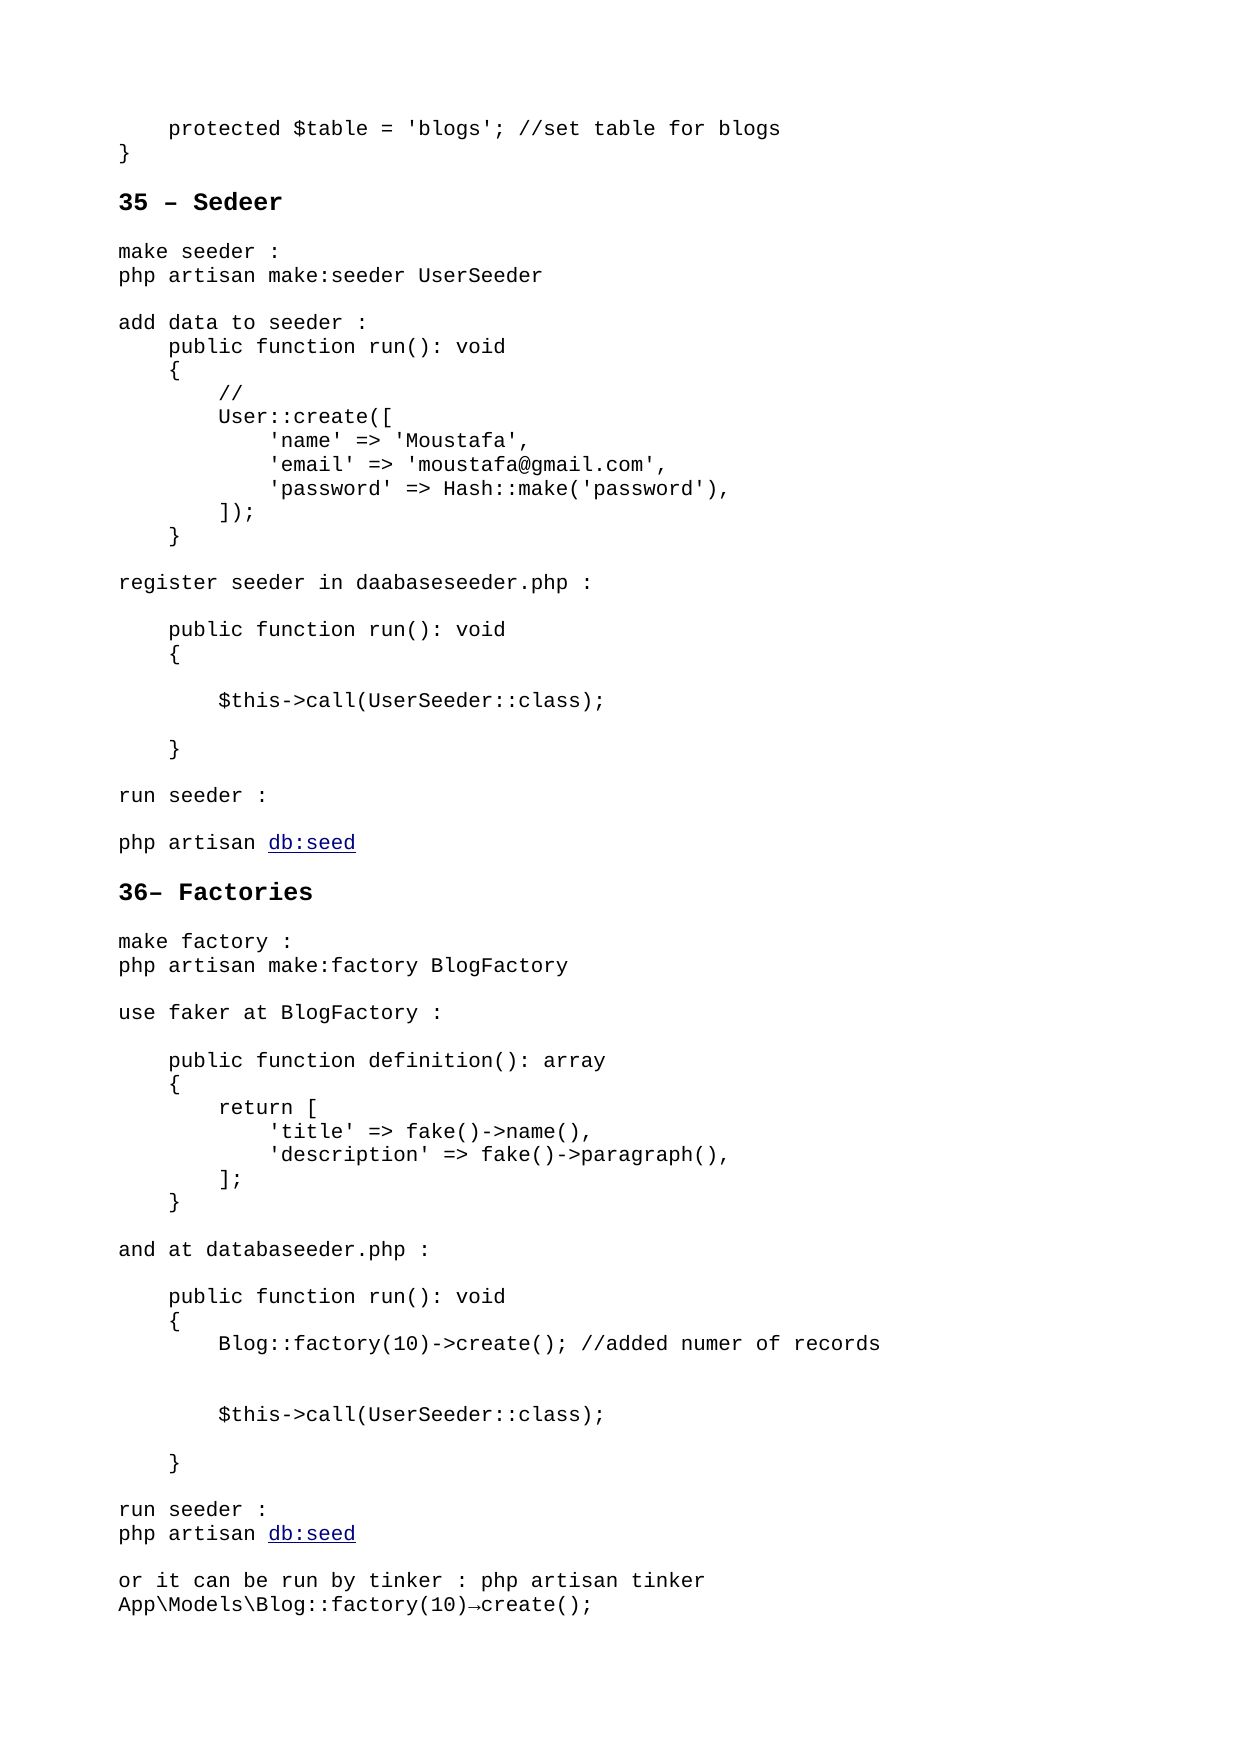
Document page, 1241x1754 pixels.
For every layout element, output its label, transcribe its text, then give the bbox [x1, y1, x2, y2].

text make factory : php artisan make:factory BlogFactory [118, 931, 1122, 979]
text 'password' => Hash::make('password'), [118, 477, 1122, 501]
text 'description' => fake()->paragraph(), [118, 1144, 1122, 1168]
text { [118, 1073, 1122, 1097]
text { [118, 359, 1122, 383]
text User::create([ [118, 407, 1122, 430]
text use faker at BlogFactory : [118, 1002, 1122, 1026]
text make seeder : php artisan make:seeder UserSeeder [118, 241, 1122, 312]
text return [ [118, 1097, 1122, 1121]
text 36– Factories [118, 879, 1122, 908]
text run seeder : [118, 1499, 1122, 1523]
text 'name' => 'Moustafa', [118, 430, 1122, 454]
text run seeder : [118, 785, 1122, 808]
text public function run(): void [118, 619, 1122, 643]
text App\Models\Blog::factory(10)→create(); [118, 1593, 1122, 1617]
text { [118, 1310, 1122, 1333]
text Blog::factory(10)->create(); //added numer of records [118, 1333, 1122, 1357]
text php artisan db:seed [118, 1523, 1122, 1546]
text 'email' => 'moustafa@gmail.com', [118, 454, 1122, 477]
text protected $table = 'blogs'; //set table for blogs [118, 118, 1122, 142]
text } [118, 142, 1122, 165]
text ]); [118, 501, 1122, 525]
text ]; [118, 1168, 1122, 1192]
text 35 – Sedeer [118, 189, 1122, 217]
text } [118, 1452, 1122, 1475]
text $this->call(UserSeeder::class); [118, 690, 1122, 714]
text // [118, 383, 1122, 407]
text } [118, 738, 1122, 761]
text php artisan db:seed [118, 832, 1122, 856]
text or it can be run by tinker : php artisan tinker [118, 1570, 1122, 1593]
text $this->call(UserSeeder::class); [118, 1404, 1122, 1428]
text } [118, 525, 1122, 548]
text and at databaseeder.php : public function run(): void [118, 1239, 1122, 1310]
text add data to seeder : public function run(): void [118, 312, 1122, 359]
text } [118, 1192, 1122, 1215]
text 'title' => fake()->name(), [118, 1121, 1122, 1144]
text public function definition(): array [118, 1050, 1122, 1073]
text register seeder in daabaseseeder.php : [118, 548, 1122, 596]
text { [118, 643, 1122, 667]
